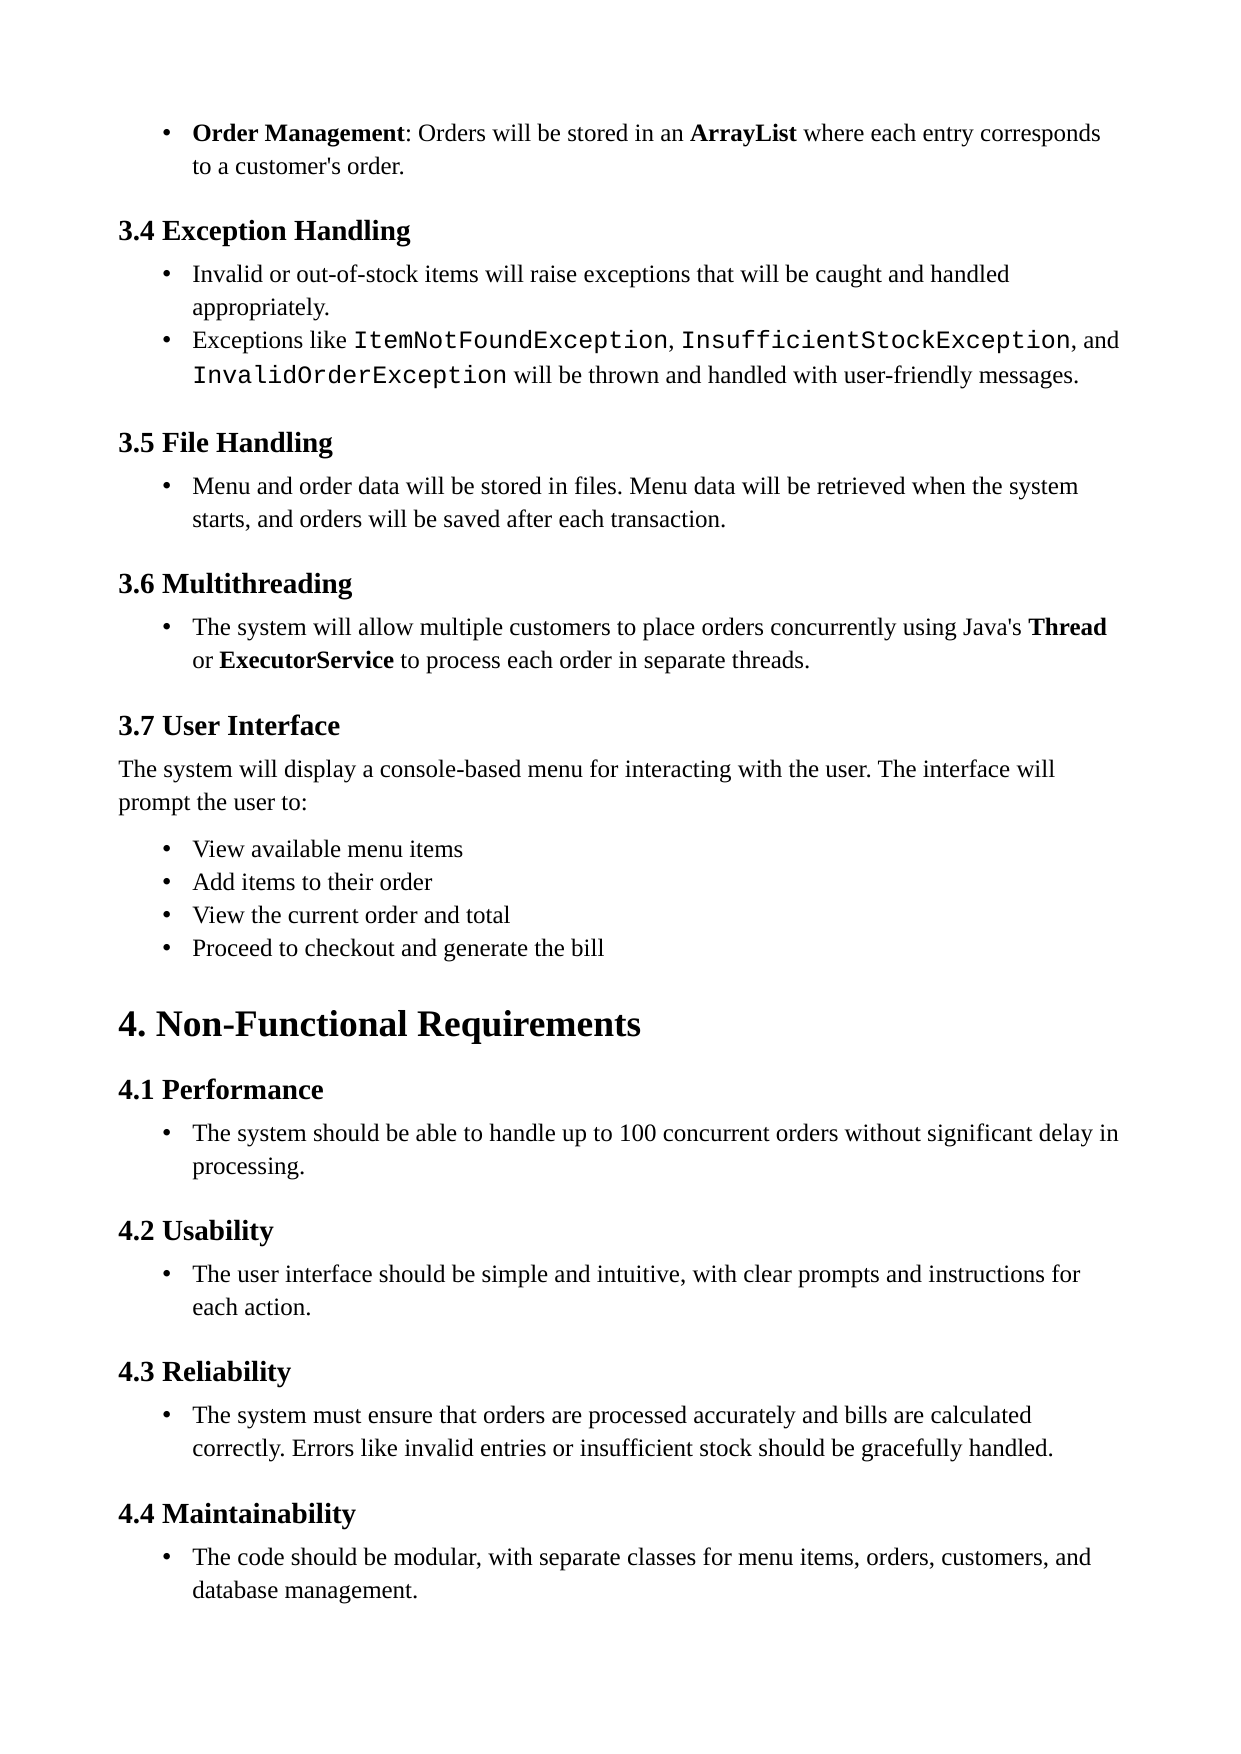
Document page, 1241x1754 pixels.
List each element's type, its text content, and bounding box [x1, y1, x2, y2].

list The system will allow multiple customers to place orders concurrently using Java's Thread or ExecutorService to process each order in separate threads. [162, 612, 1122, 674]
list Proceed to checkout and generate the bill [162, 933, 1122, 962]
list Add items to their order [162, 867, 1122, 896]
list Exceptions like ItemNotFoundException, InsufficientStockException, and InvalidOrderException will be thrown and handled with user-friendly messages. [162, 325, 1122, 391]
list View the current order and total [162, 900, 1122, 929]
list View available menu items [162, 834, 1122, 863]
list Menu and order data will be stored in files. Menu data will be retrieved when the system starts, and orders will be saved after each transaction. [162, 471, 1122, 533]
subtitle 4.2 Usability [118, 1213, 1122, 1247]
list The system must ensure that orders are processed accurately and bills are calculated correctly. Errors like invalid entries or insufficient stock should be gracefully handled. [162, 1401, 1122, 1462]
subtitle 3.6 Multithreading [118, 566, 1122, 600]
subtitle 4.1 Performance [118, 1072, 1122, 1106]
subtitle 4.3 Reliability [118, 1354, 1122, 1388]
subtitle 3.7 User Interface [118, 708, 1122, 741]
subtitle 4.4 Maintainability [118, 1496, 1122, 1529]
list Invalid or out-of-stock items will raise exceptions that will be caught and handled appropriately. [162, 259, 1122, 321]
list Order Management: Orders will be stored in an ArrayList where each entry corresponds to a customer's order. [162, 118, 1122, 180]
list The user interface should be simple and intuitive, with clear prompts and instructions for each action. [162, 1259, 1122, 1321]
list The system should be able to handle up to 100 concurrent orders without significant delay in processing. [162, 1118, 1122, 1180]
subtitle 3.4 Exception Handling [118, 213, 1122, 247]
subtitle 4. Non-Functional Requirements [118, 1002, 1122, 1045]
subtitle 3.5 File Handling [118, 425, 1122, 459]
list The code should be modular, with separate classes for menu items, orders, customers, and database management. [162, 1542, 1122, 1603]
text The system will display a console-based menu for interacting with the user. The interface will prompt the user to: [118, 754, 1122, 815]
